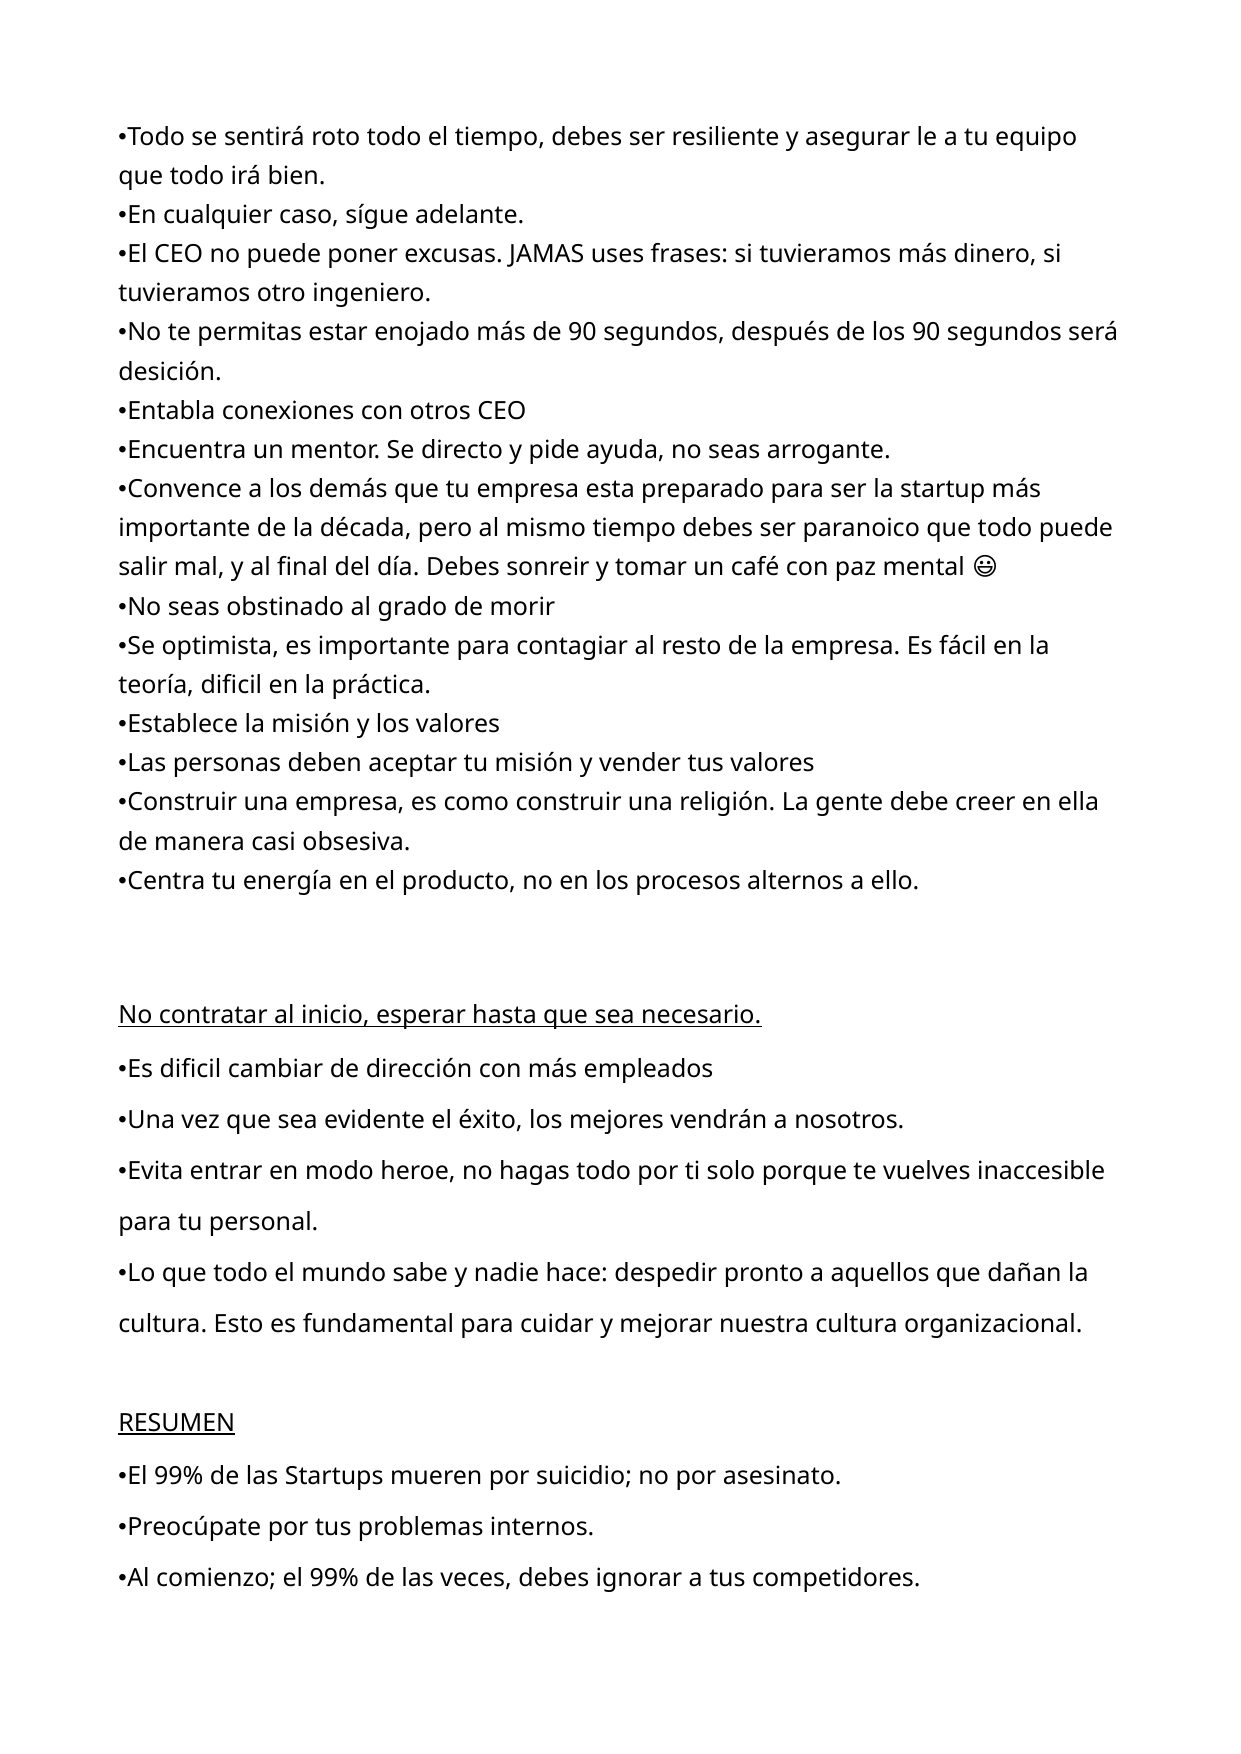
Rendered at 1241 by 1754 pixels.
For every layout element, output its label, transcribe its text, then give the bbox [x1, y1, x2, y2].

list No te permitas estar enojado más de 90 segundos, después de los 90 segundos será desición. [118, 314, 1122, 387]
list El CEO no puede poner excusas. JAMAS uses frases: si tuvieramos más dinero, si tuvieramos otro ingeniero. [118, 236, 1122, 309]
list Al comienzo; el 99% de las veces, debes ignorar a tus competidores. [118, 1560, 1122, 1594]
list Las personas deben aceptar tu misión y vender tus valores [118, 745, 1122, 779]
list Lo que todo el mundo sabe y nadie hace: despedir pronto a aquellos que dañan la cultura. Esto es fundamental para cuidar y mejorar nuestra cultura organizacional. [118, 1254, 1122, 1340]
list Entabla conexiones con otros CEO [118, 392, 1122, 426]
text RESUMEN [118, 1404, 1122, 1438]
list Centra tu energía en el producto, no en los procesos alternos a ello. [118, 862, 1122, 896]
list El 99% de las Startups mueren por suicidio; no por asesinato. [118, 1458, 1122, 1492]
list En cualquier caso, sígue adelante. [118, 196, 1122, 231]
list Es dificil cambiar de dirección con más empleados [118, 1050, 1122, 1084]
text No contratar al inicio, esperar hasta que sea necesario. [118, 997, 1122, 1031]
list Preocúpate por tus problemas internos. [118, 1509, 1122, 1543]
list Una vez que sea evidente el éxito, los mejores vendrán a nosotros. [118, 1101, 1122, 1136]
list Se optimista, es importante para contagiar al resto de la empresa. Es fácil en la teoría, dificil en la práctica. [118, 627, 1122, 701]
list Encuentra un mentor. Se directo y pide ayuda, no seas arrogante. [118, 431, 1122, 466]
list Convence a los demás que tu empresa esta preparado para ser la startup más importante de la década, pero al mismo tiempo debes ser paranoico que todo puede salir mal, y al final del día. Debes sonreir y tomar un café con paz mental 😃 [118, 471, 1122, 583]
list No seas obstinado al grado de morir [118, 588, 1122, 622]
list Evita entrar en modo heroe, no hagas todo por ti solo porque te vuelves inaccesible para tu personal. [118, 1152, 1122, 1238]
list Establece la misión y los valores [118, 706, 1122, 740]
list Construir una empresa, es como construir una religión. La gente debe creer en ella de manera casi obsesiva. [118, 784, 1122, 857]
list Todo se sentirá roto todo el tiempo, debes ser resiliente y asegurar le a tu equipo que todo irá bien. [118, 118, 1122, 191]
